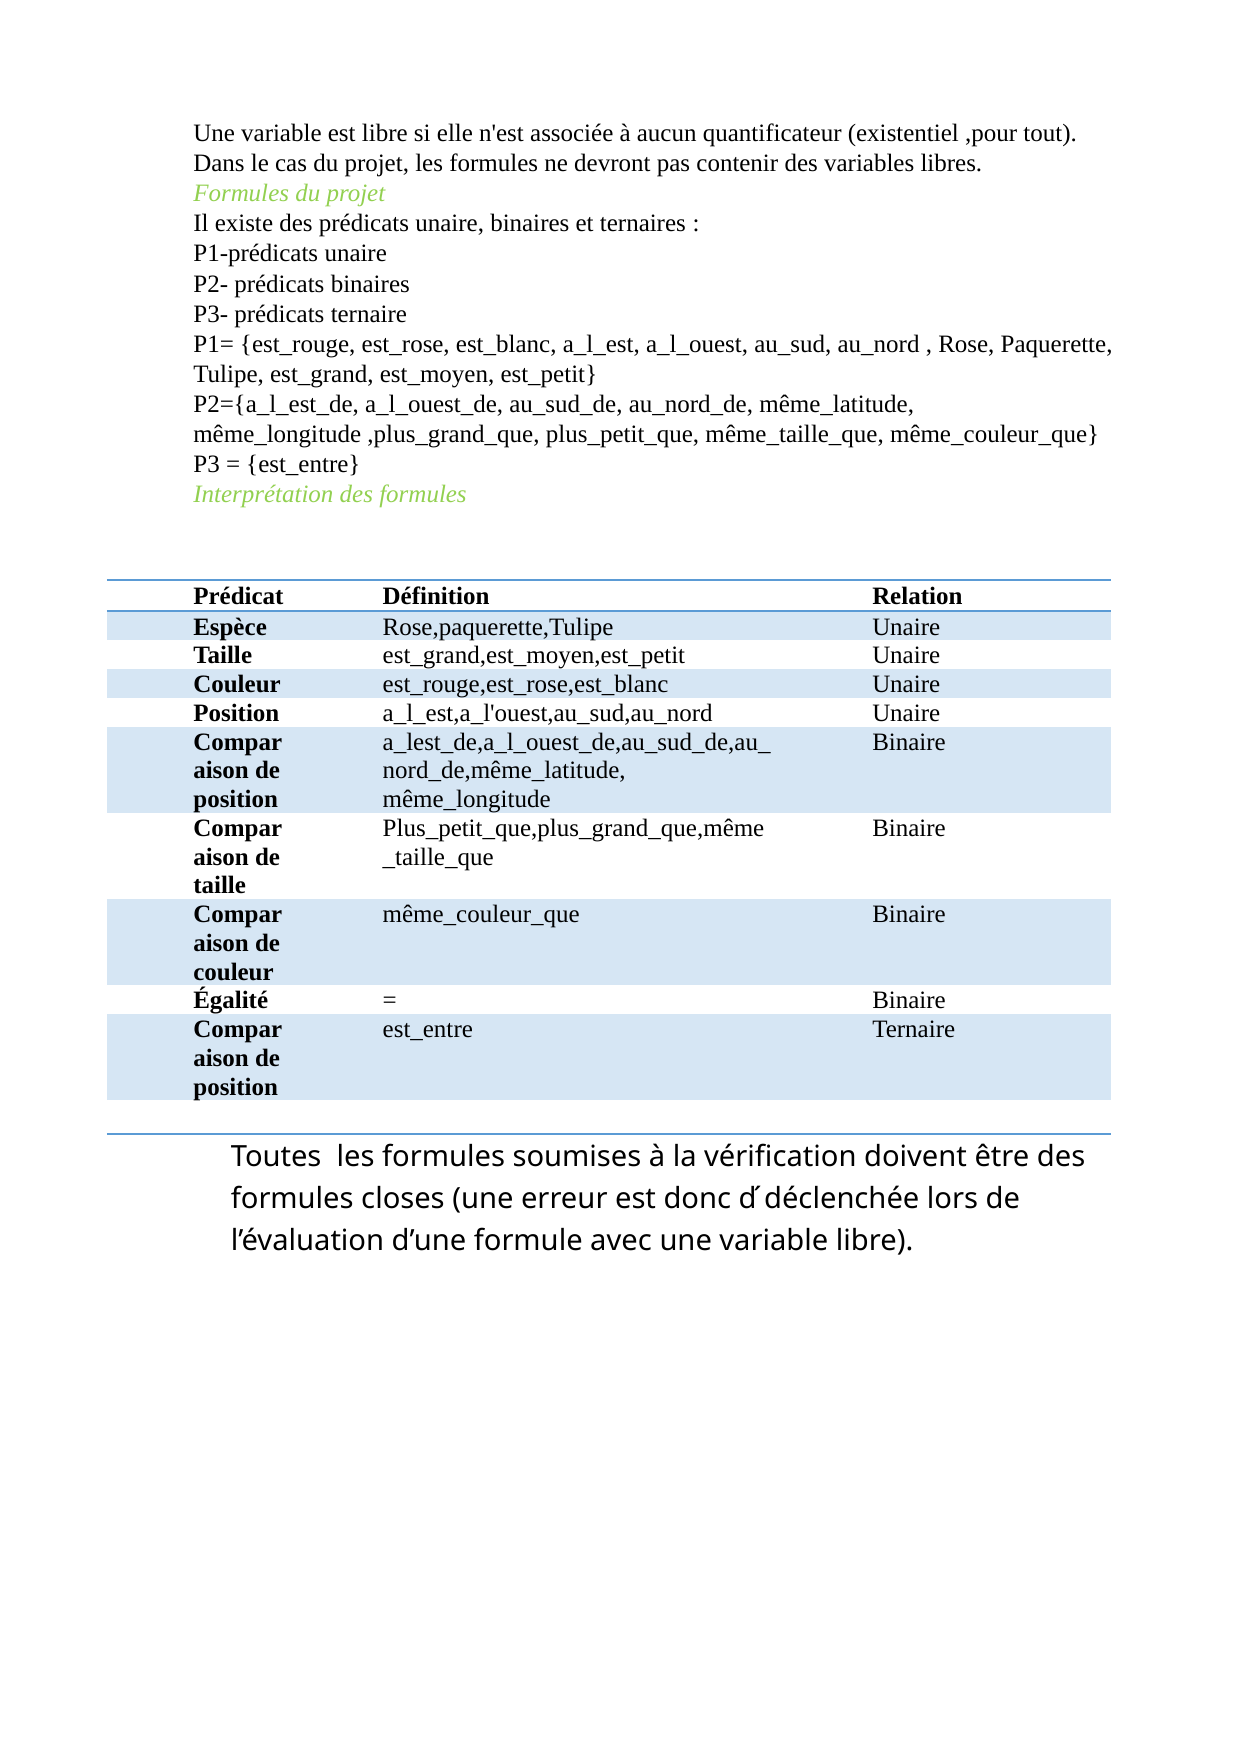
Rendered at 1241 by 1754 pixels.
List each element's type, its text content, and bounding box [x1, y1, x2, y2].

table_cell [107, 1100, 296, 1133]
table_cell Position [107, 698, 296, 727]
table_cell Comparaison de position [107, 1014, 296, 1100]
table_cell Unaire [786, 612, 1111, 640]
table_cell même_couleur_que [296, 899, 786, 985]
table_cell Comparaison de taille [107, 813, 296, 899]
list Interprétation des formules [156, 479, 1122, 508]
table_cell Comparaison de position [107, 727, 296, 813]
table_cell Binaire [786, 985, 1111, 1014]
table_cell est_rouge,est_rose,est_blanc [296, 669, 786, 698]
list P3- prédicats ternaire [156, 299, 1122, 327]
table_cell Unaire [786, 698, 1111, 727]
table_cell Binaire [786, 899, 1111, 985]
list Il existe des prédicats unaire, binaires et ternaires : [156, 208, 1122, 237]
table_cell Binaire [786, 727, 1111, 813]
table_cell Égalité [107, 985, 296, 1014]
table_cell [296, 1100, 786, 1133]
table_cell = [296, 985, 786, 1014]
table_cell Taille [107, 640, 296, 669]
table_cell a_lest_de,a_l_ouest_de,au_sud_de,au_nord_de,même_latitude, même_longitude [296, 727, 786, 813]
table_cell Rose,paquerette,Tulipe [296, 612, 786, 640]
table_header Relation [786, 581, 1111, 609]
table_cell Binaire [786, 813, 1111, 899]
table_cell Espèce [107, 612, 296, 640]
table_cell est_grand,est_moyen,est_petit [296, 640, 786, 669]
table_cell est_entre [296, 1014, 786, 1100]
table_header Définition [296, 581, 786, 609]
list P3 = {est_entre} [156, 449, 1122, 478]
list P2={a_l_est_de, a_l_ouest_de, au_sud_de, au_nord_de, même_latitude, même_longitude ,plus_grand_que, plus_petit_que, même_taille_que, même_couleur_que} [156, 389, 1122, 448]
list Formules du projet [156, 178, 1122, 207]
table_cell Comparaison de couleur [107, 899, 296, 985]
table_cell Ternaire [786, 1014, 1111, 1100]
list P2- prédicats binaires [156, 269, 1122, 297]
list Une variable est libre si elle n'est associée à aucun quantificateur (existentiel ,pour tout). Dans le cas du projet, les formules ne devront pas contenir des variables libres. [156, 118, 1122, 177]
table_cell Plus_petit_que,plus_grand_que,même_taille_que [296, 813, 786, 899]
table_header Prédicat [107, 581, 296, 609]
list Toutes les formules soumises à la vérification doivent être des formules closes (une erreur est donc d ́déclenchée lors de l’évaluation d’une formule avec une variable libre). [193, 1135, 1122, 1258]
table_cell [786, 1100, 1111, 1133]
list P1= {est_rouge, est_rose, est_blanc, a_l_est, a_l_ouest, au_sud, au_nord , Rose, Paquerette, Tulipe, est_grand, est_moyen, est_petit} [156, 329, 1122, 388]
table_cell Unaire [786, 640, 1111, 669]
table_cell Unaire [786, 669, 1111, 698]
table_cell Couleur [107, 669, 296, 698]
list P1-prédicats unaire [156, 238, 1122, 267]
table_cell a_l_est,a_l'ouest,au_sud,au_nord [296, 698, 786, 727]
